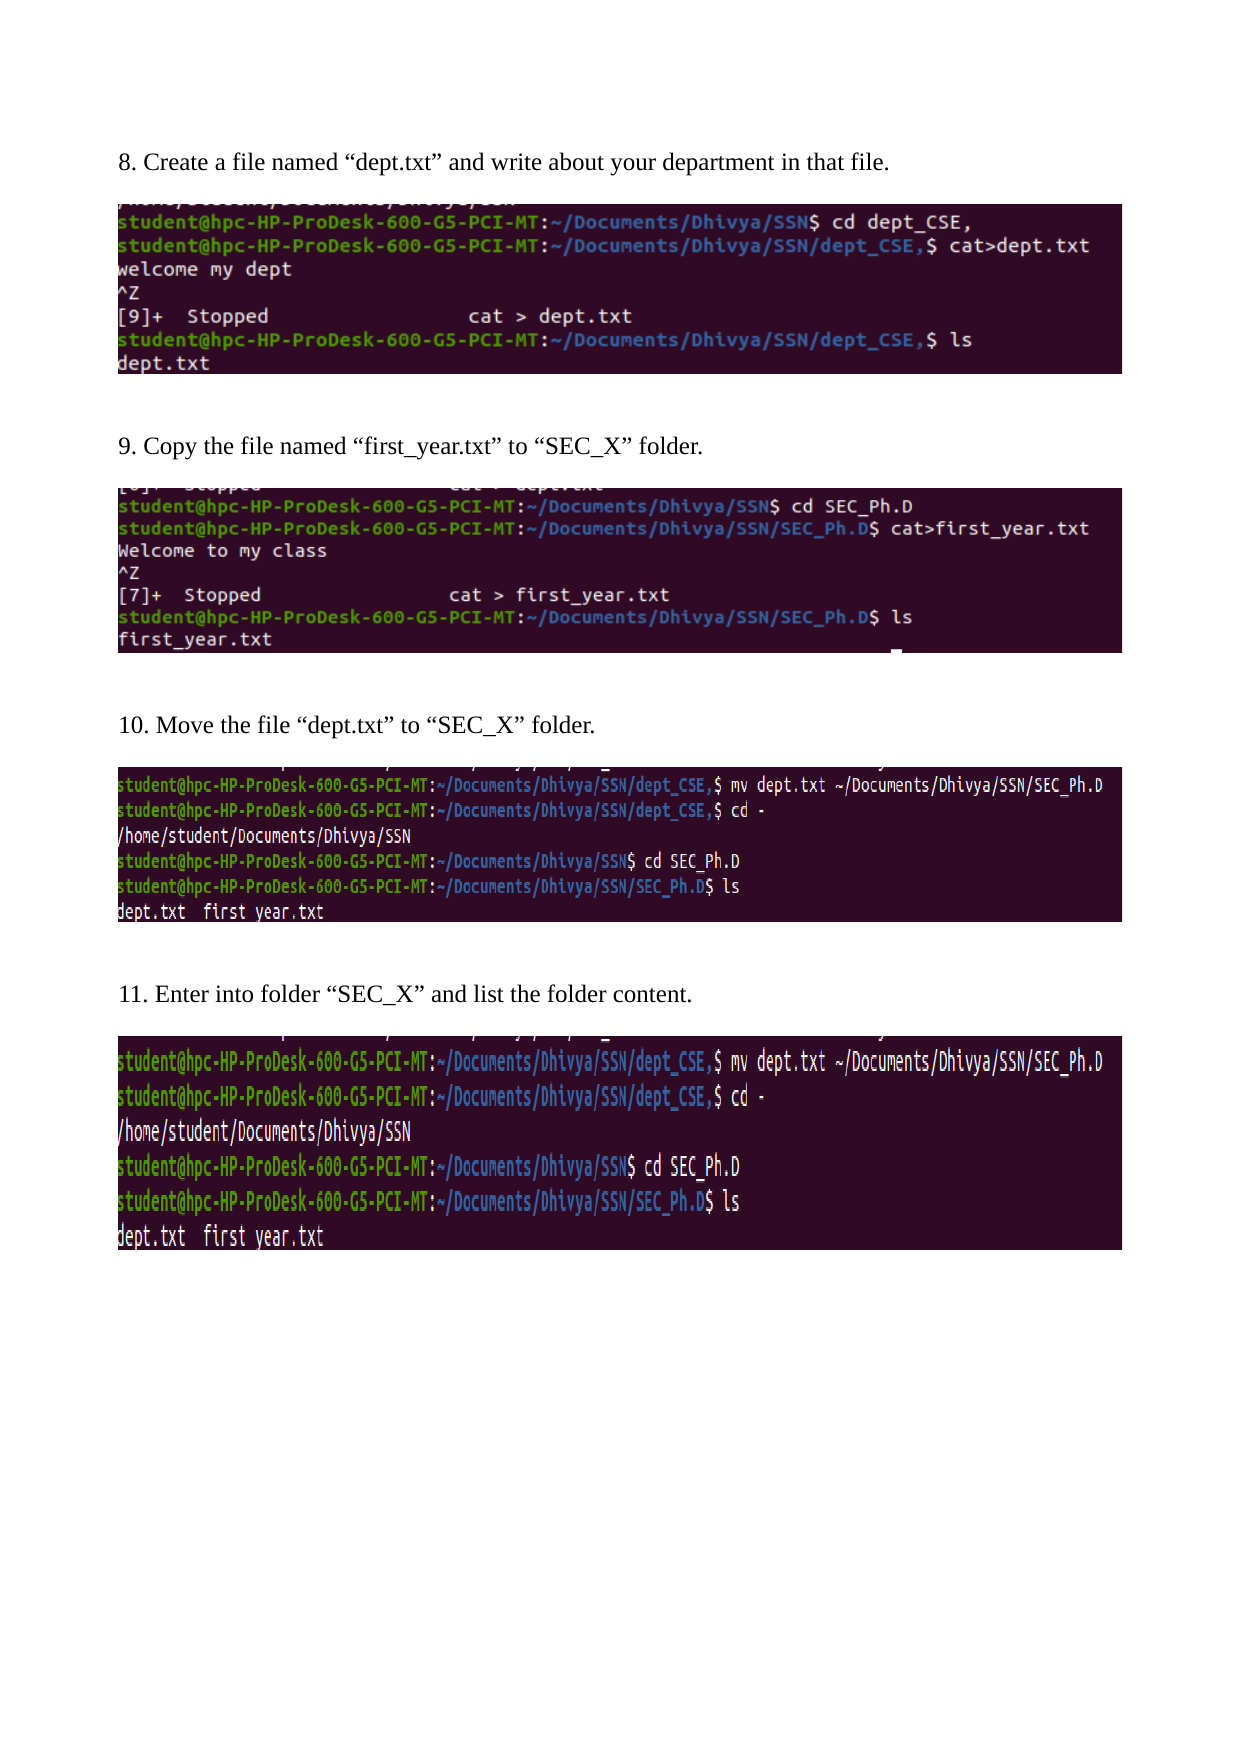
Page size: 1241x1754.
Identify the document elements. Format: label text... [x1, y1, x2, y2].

picture [118, 204, 1123, 374]
picture [118, 488, 1123, 653]
picture [118, 1036, 1123, 1250]
text 9. Copy the file named “first_year.txt” to “SEC_X” folder. [118, 431, 1122, 460]
picture [118, 767, 1123, 922]
text 8. Create a file named “dept.txt” and write about your department in that file. [118, 147, 1122, 176]
text 10. Move the file “dept.txt” to “SEC_X” folder. [118, 710, 1122, 739]
text 11. Enter into folder “SEC_X” and list the folder content. [118, 979, 1122, 1008]
